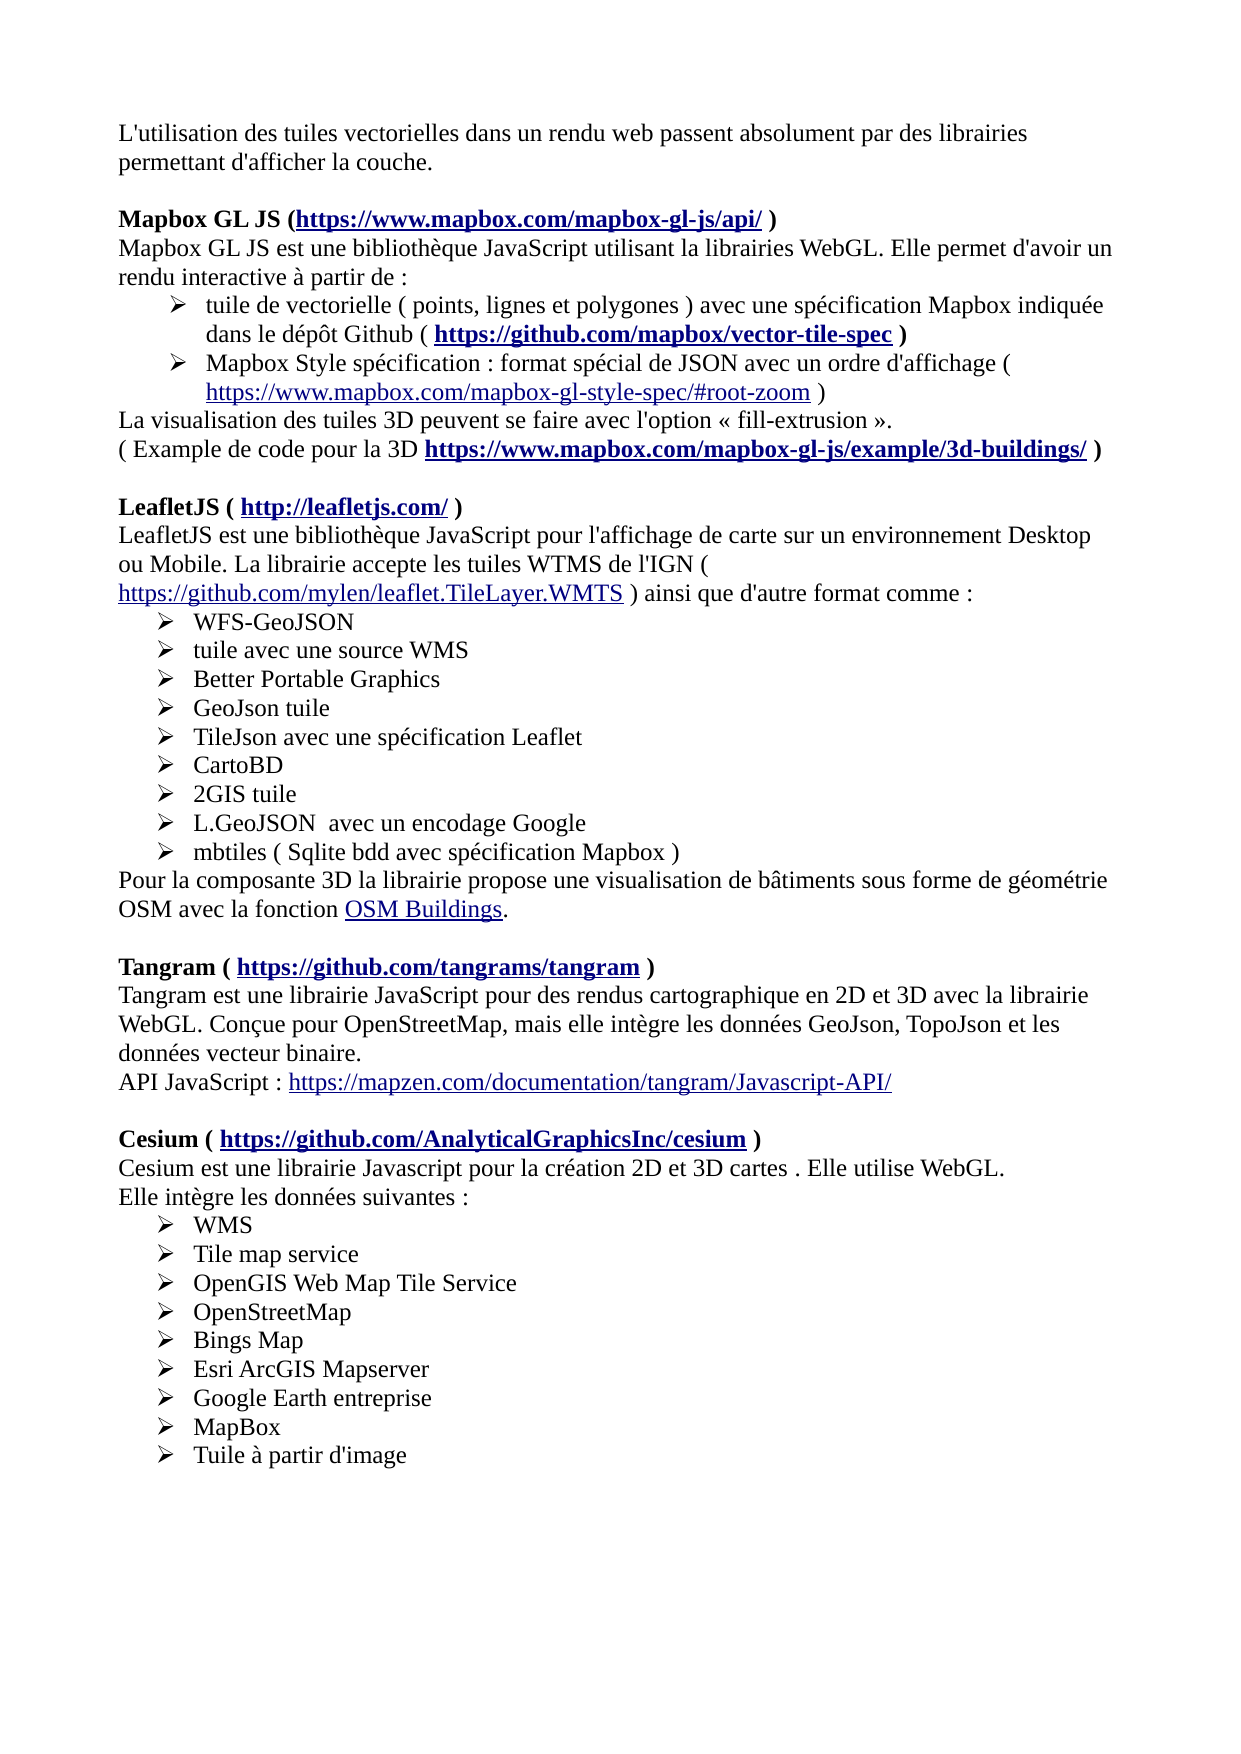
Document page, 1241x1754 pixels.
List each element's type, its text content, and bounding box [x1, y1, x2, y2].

list TileJson avec une spécification Leaflet [156, 722, 1122, 751]
list Bings Map [156, 1326, 1122, 1354]
text Cesium ( https://github.com/AnalyticalGraphicsInc/cesium ) [118, 1124, 1122, 1153]
list Esri ArcGIS Mapserver [156, 1354, 1122, 1383]
list OpenGIS Web Map Tile Service [156, 1268, 1122, 1297]
list L.GeoJSON avec un encodage Google [156, 808, 1122, 837]
list Mapbox Style spécification : format spécial de JSON avec un ordre d'affichage ( https://www.mapbox.com/mapbox-gl-style-spec/#root-zoom ) [168, 348, 1122, 406]
list tuile avec une source WMS [156, 636, 1122, 664]
text Cesium est une librairie Javascript pour la création 2D et 3D cartes . Elle utilise WebGL. [118, 1153, 1122, 1182]
list WFS-GeoJSON [156, 607, 1122, 636]
list mbtiles ( Sqlite bdd avec spécification Mapbox ) [156, 837, 1122, 866]
list OpenStreetMap [156, 1297, 1122, 1326]
text Elle intègre les données suivantes : [118, 1182, 1122, 1211]
list 2GIS tuile [156, 779, 1122, 808]
list MapBox [156, 1412, 1122, 1441]
list Google Earth entreprise [156, 1383, 1122, 1412]
list Tile map service [156, 1239, 1122, 1268]
list CartoBD [156, 751, 1122, 779]
list tuile de vectorielle ( points, lignes et polygones ) avec une spécification Mapbox indiquée dans le dépôt Github ( https://github.com/mapbox/vector-tile-spec ) [168, 291, 1122, 348]
list Better Portable Graphics [156, 664, 1122, 693]
text Tangram ( https://github.com/tangrams/tangram ) [118, 952, 1122, 981]
list Tuile à partir d'image [156, 1441, 1122, 1469]
list WMS [156, 1211, 1122, 1239]
text ( Example de code pour la 3D https://www.mapbox.com/mapbox-gl-js/example/3d-buildings/ ) [118, 434, 1122, 463]
text La visualisation des tuiles 3D peuvent se faire avec l'option « fill-extrusion ». [118, 406, 1122, 434]
text API JavaScript : https://mapzen.com/documentation/tangram/Javascript-API/ [118, 1067, 1122, 1096]
text LeafletJS est une bibliothèque JavaScript pour l'affichage de carte sur un environnement Desktop ou Mobile. La librairie accepte les tuiles WTMS de l'IGN ( https://github.com/mylen/leaflet.TileLayer.WMTS ) ainsi que d'autre format comme : [118, 521, 1122, 607]
list LeafletJS ( http://leafletjs.com/ ) [118, 492, 1122, 521]
text Tangram est une librairie JavaScript pour des rendus cartographique en 2D et 3D avec la librairie WebGL. Conçue pour OpenStreetMap, mais elle intègre les données GeoJson, TopoJson et les données vecteur binaire. [118, 981, 1122, 1067]
list GeoJson tuile [156, 693, 1122, 722]
text Pour la composante 3D la librairie propose une visualisation de bâtiments sous forme de géométrie OSM avec la fonction OSM Buildings. [118, 866, 1122, 923]
text L'utilisation des tuiles vectorielles dans un rendu web passent absolument par des librairies permettant d'afficher la couche. [118, 118, 1122, 176]
text Mapbox GL JS est une bibliothèque JavaScript utilisant la librairies WebGL. Elle permet d'avoir un rendu interactive à partir de : [118, 233, 1122, 291]
text Mapbox GL JS (https://www.mapbox.com/mapbox-gl-js/api/ ) [118, 204, 1122, 233]
